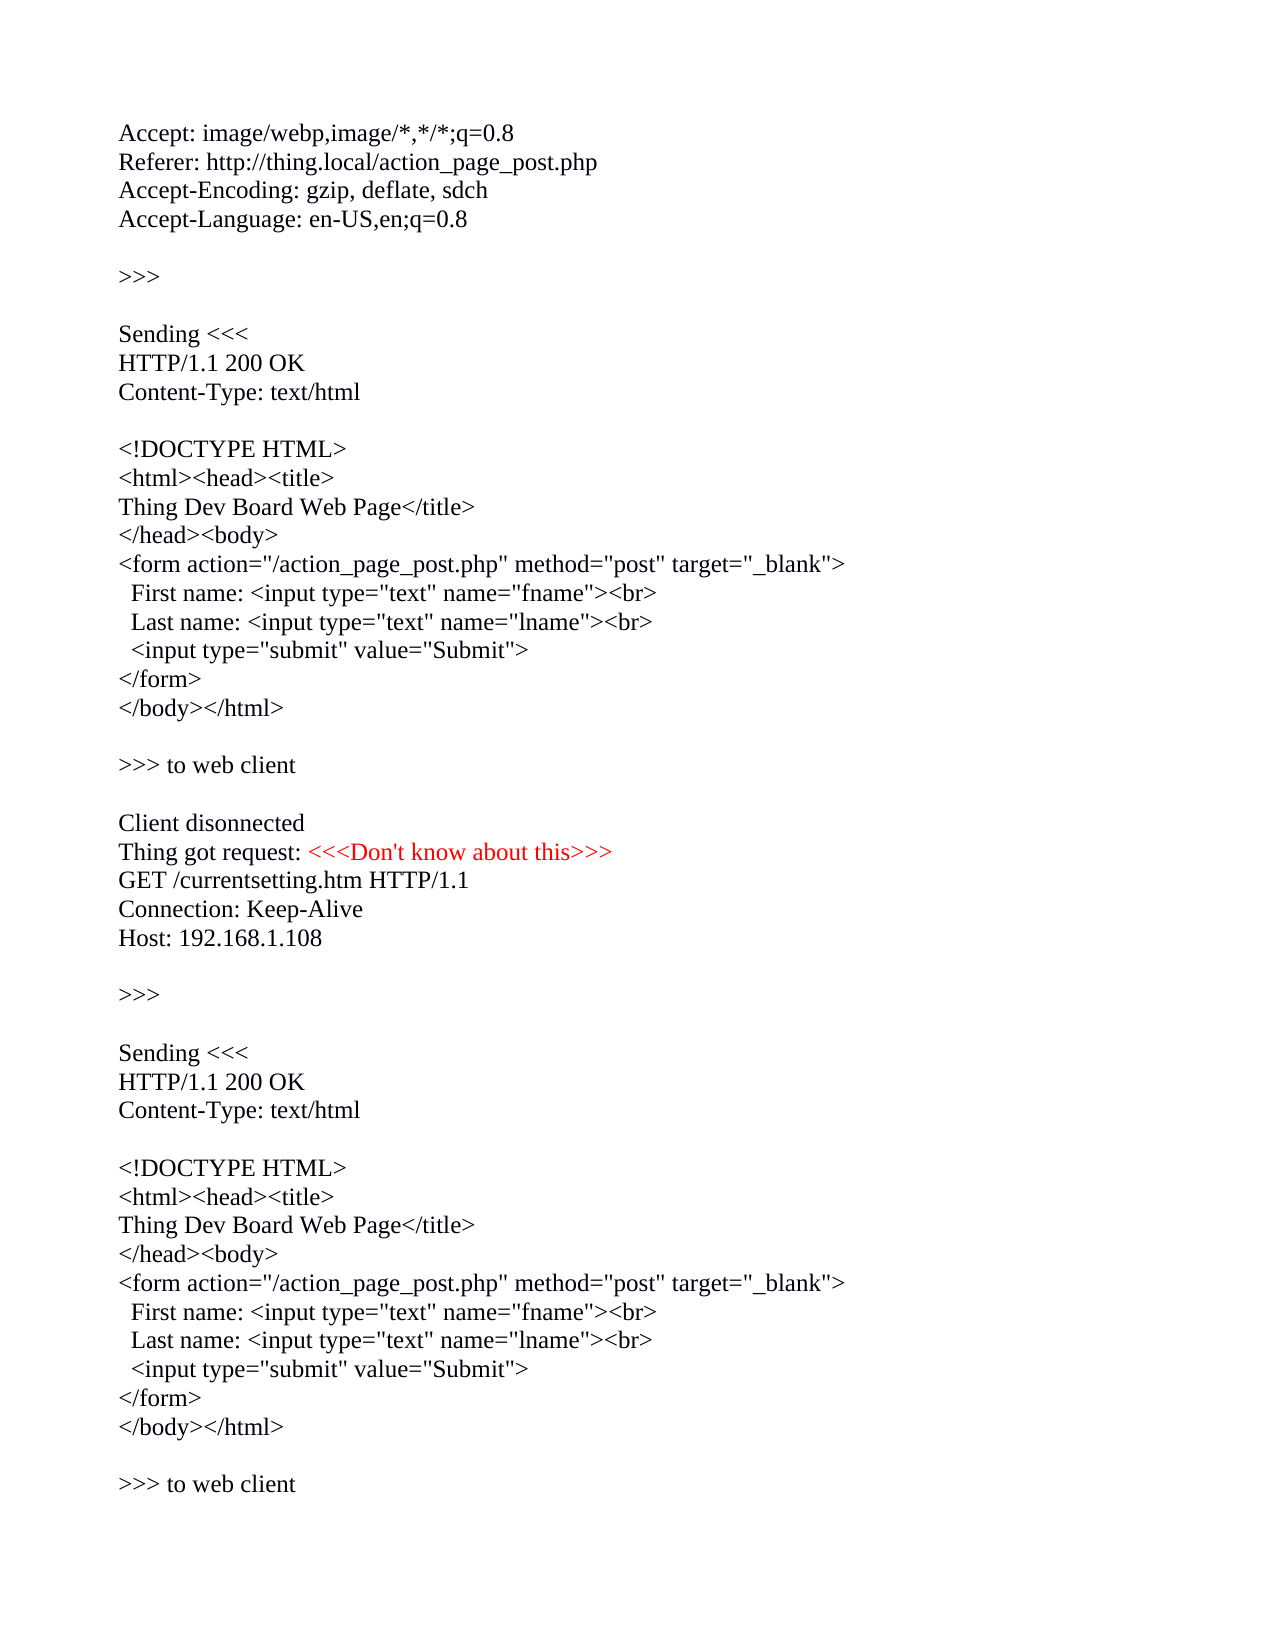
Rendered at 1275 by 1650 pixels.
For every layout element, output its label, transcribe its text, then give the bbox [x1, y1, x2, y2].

text Content-Type: text/html [118, 1096, 1157, 1124]
text Content-Type: text/html [118, 377, 1157, 406]
text Sending <<< [118, 1038, 1157, 1067]
text <!DOCTYPE HTML> [118, 434, 1157, 463]
text >>> [118, 262, 1157, 291]
text >>> to web client [118, 1469, 1157, 1498]
text <html><head><title> [118, 463, 1157, 492]
text >>> [118, 981, 1157, 1009]
text Last name: <input type="text" name="lname"><br> [118, 607, 1157, 636]
text </body></html> [118, 1412, 1157, 1441]
text Thing Dev Board Web Page</title> [118, 1211, 1157, 1239]
text Host: 192.168.1.108 [118, 923, 1157, 952]
text <!DOCTYPE HTML> [118, 1153, 1157, 1182]
text <input type="submit" value="Submit"> [118, 1354, 1157, 1383]
text Thing Dev Board Web Page</title> [118, 492, 1157, 521]
text HTTP/1.1 200 OK [118, 348, 1157, 377]
text First name: <input type="text" name="fname"><br> [118, 1297, 1157, 1326]
text Connection: Keep-Alive [118, 894, 1157, 923]
text First name: <input type="text" name="fname"><br> [118, 578, 1157, 607]
text <form action="/action_page_post.php" method="post" target="_blank"> [118, 549, 1157, 578]
text <form action="/action_page_post.php" method="post" target="_blank"> [118, 1268, 1157, 1297]
text Accept-Encoding: gzip, deflate, sdch [118, 176, 1157, 204]
text Last name: <input type="text" name="lname"><br> [118, 1326, 1157, 1354]
text </form> [118, 1383, 1157, 1412]
text </head><body> [118, 1239, 1157, 1268]
text HTTP/1.1 200 OK [118, 1067, 1157, 1096]
text Sending <<< [118, 319, 1157, 348]
text </form> [118, 664, 1157, 693]
text Thing got request: <<<Don't know about this>>> [118, 837, 1157, 866]
text >>> to web client [118, 751, 1157, 779]
text <input type="submit" value="Submit"> [118, 636, 1157, 664]
text Referer: http://thing.local/action_page_post.php [118, 147, 1157, 176]
text Accept-Language: en-US,en;q=0.8 [118, 204, 1157, 233]
text Client disonnected [118, 808, 1157, 837]
text </body></html> [118, 693, 1157, 722]
text </head><body> [118, 521, 1157, 549]
text Accept: image/webp,image/*,*/*;q=0.8 [118, 118, 1157, 147]
text GET /currentsetting.htm HTTP/1.1 [118, 866, 1157, 894]
text <html><head><title> [118, 1182, 1157, 1211]
